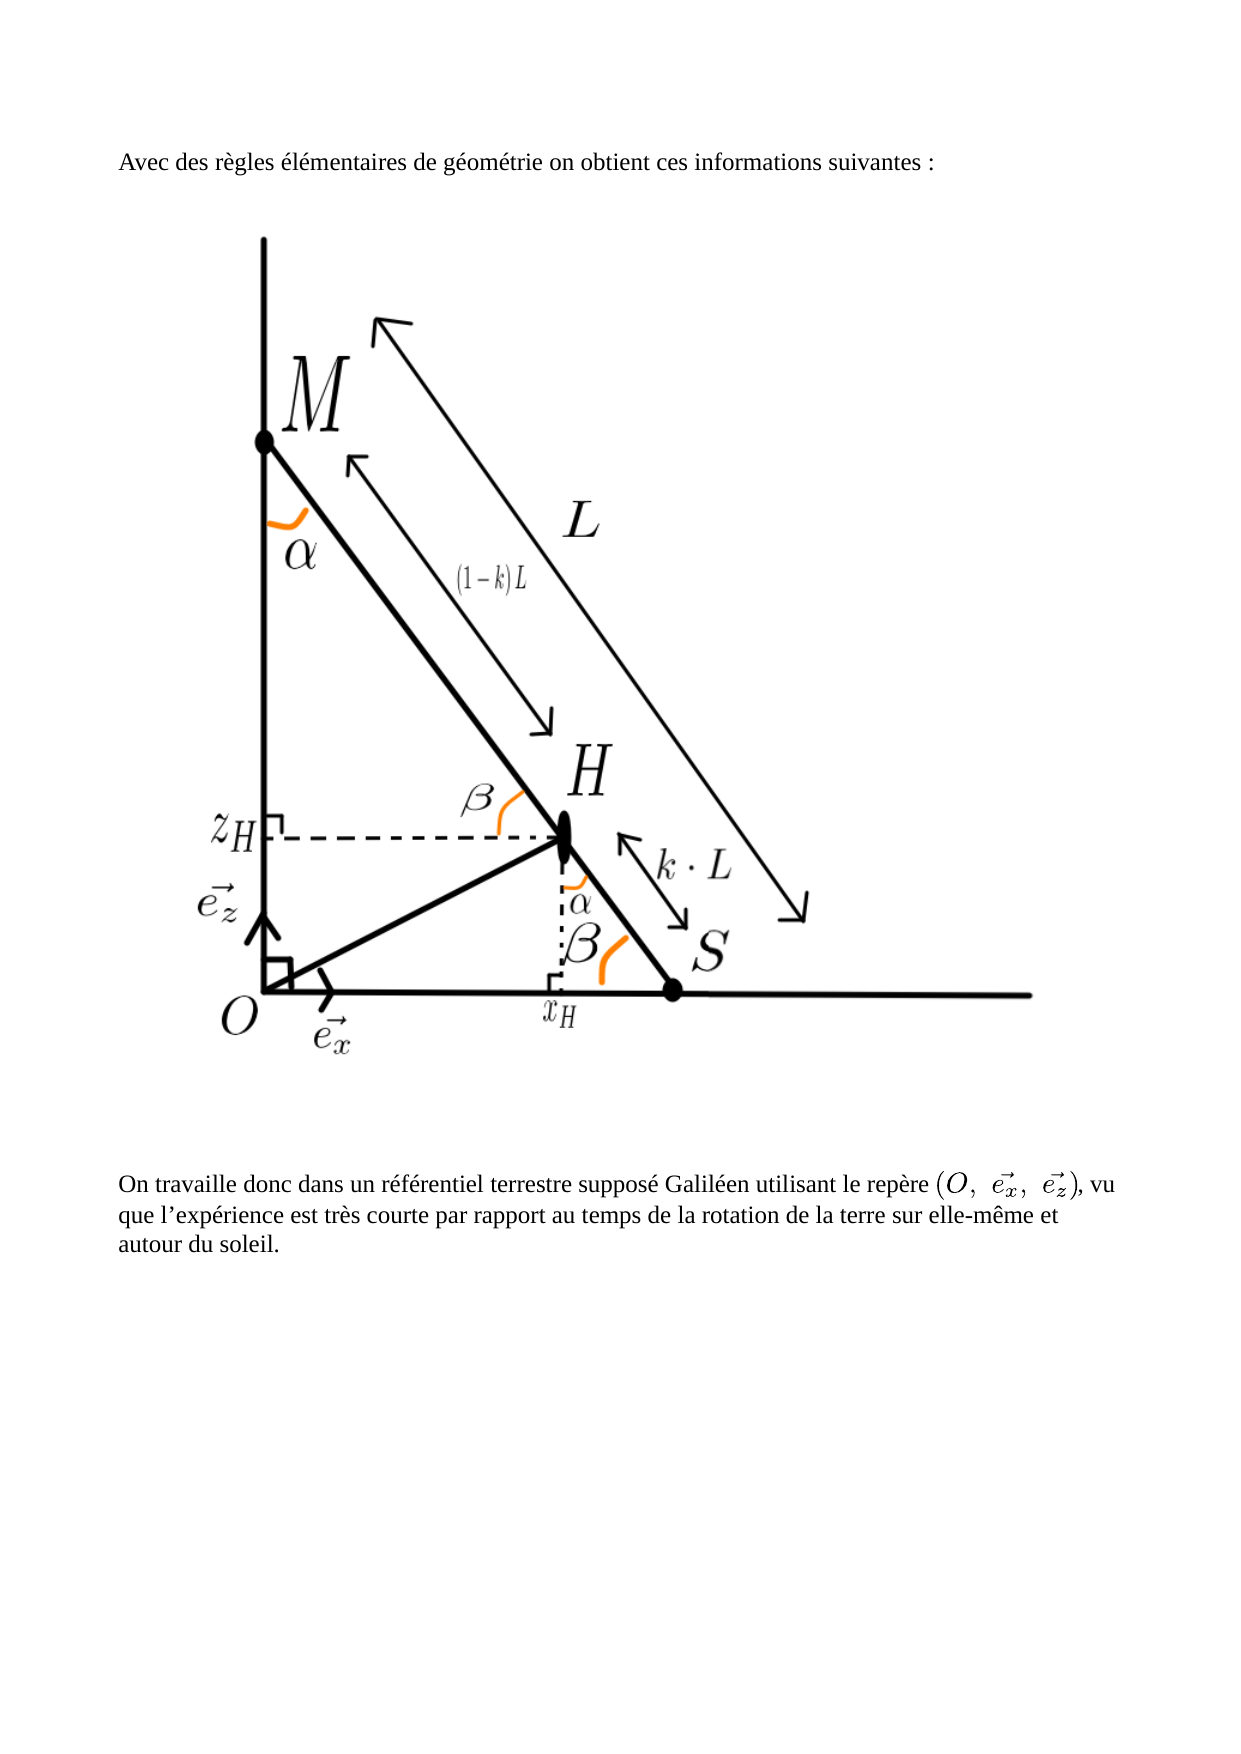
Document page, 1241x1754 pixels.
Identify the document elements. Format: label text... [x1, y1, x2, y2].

text Avec des règles élémentaires de géométrie on obtient ces informations suivantes : [118, 147, 1122, 176]
text On travaille donc dans un référentiel terrestre supposé Galiléen utilisant le repère , vu que l’expérience est très courte par rapport au temps de la rotation de la terre sur elle-même et autour du soleil. [118, 1169, 1122, 1257]
picture [180, 204, 1060, 1083]
